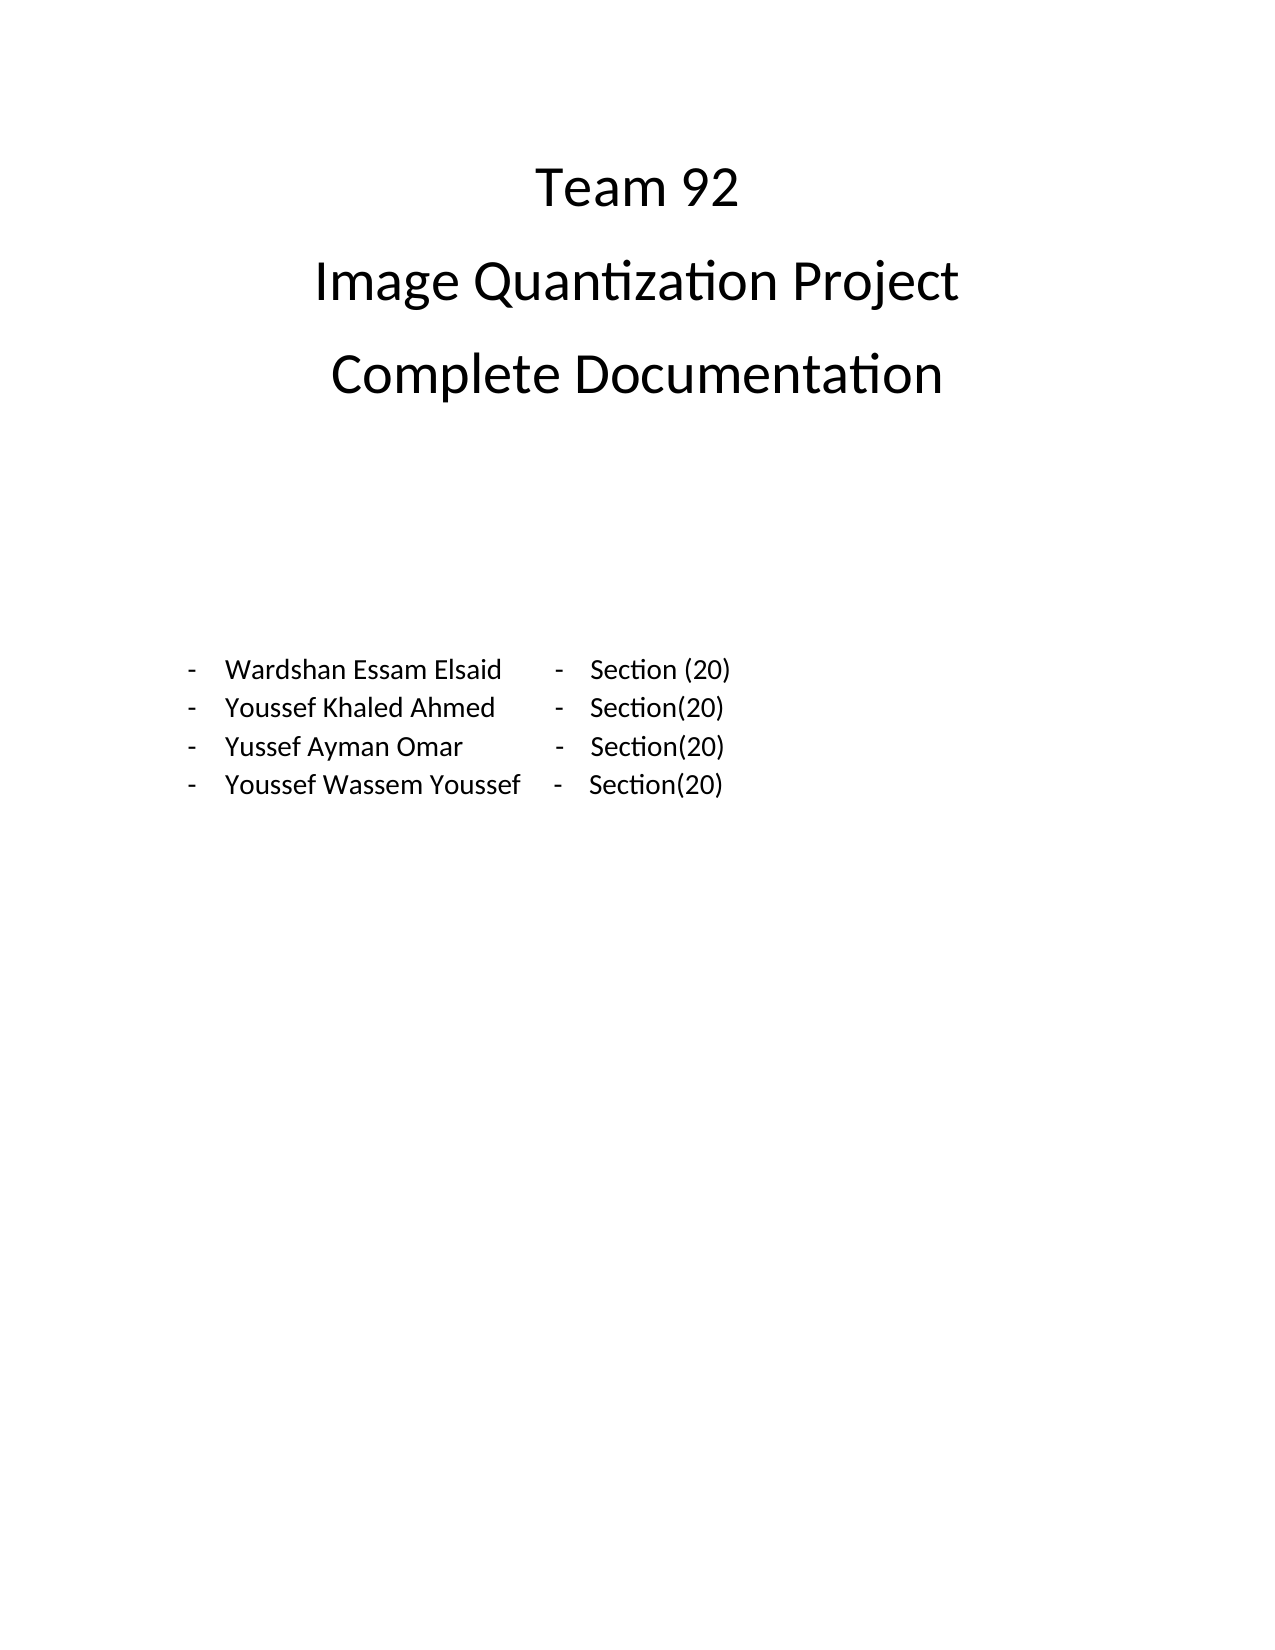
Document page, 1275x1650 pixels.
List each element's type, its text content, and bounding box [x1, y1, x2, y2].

text Team 92 [150, 150, 1125, 221]
list Youssef Wassem Youssef - Section(20) [187, 766, 1125, 802]
list Yussef Ayman Omar - Section(20) [187, 728, 1125, 763]
text Image Quantization Project [150, 243, 1125, 315]
list Wardshan Essam Elsaid - Section (20) [187, 651, 1125, 687]
list Youssef Khaled Ahmed - Section(20) [187, 689, 1125, 725]
text Complete Documentation [150, 337, 1125, 408]
